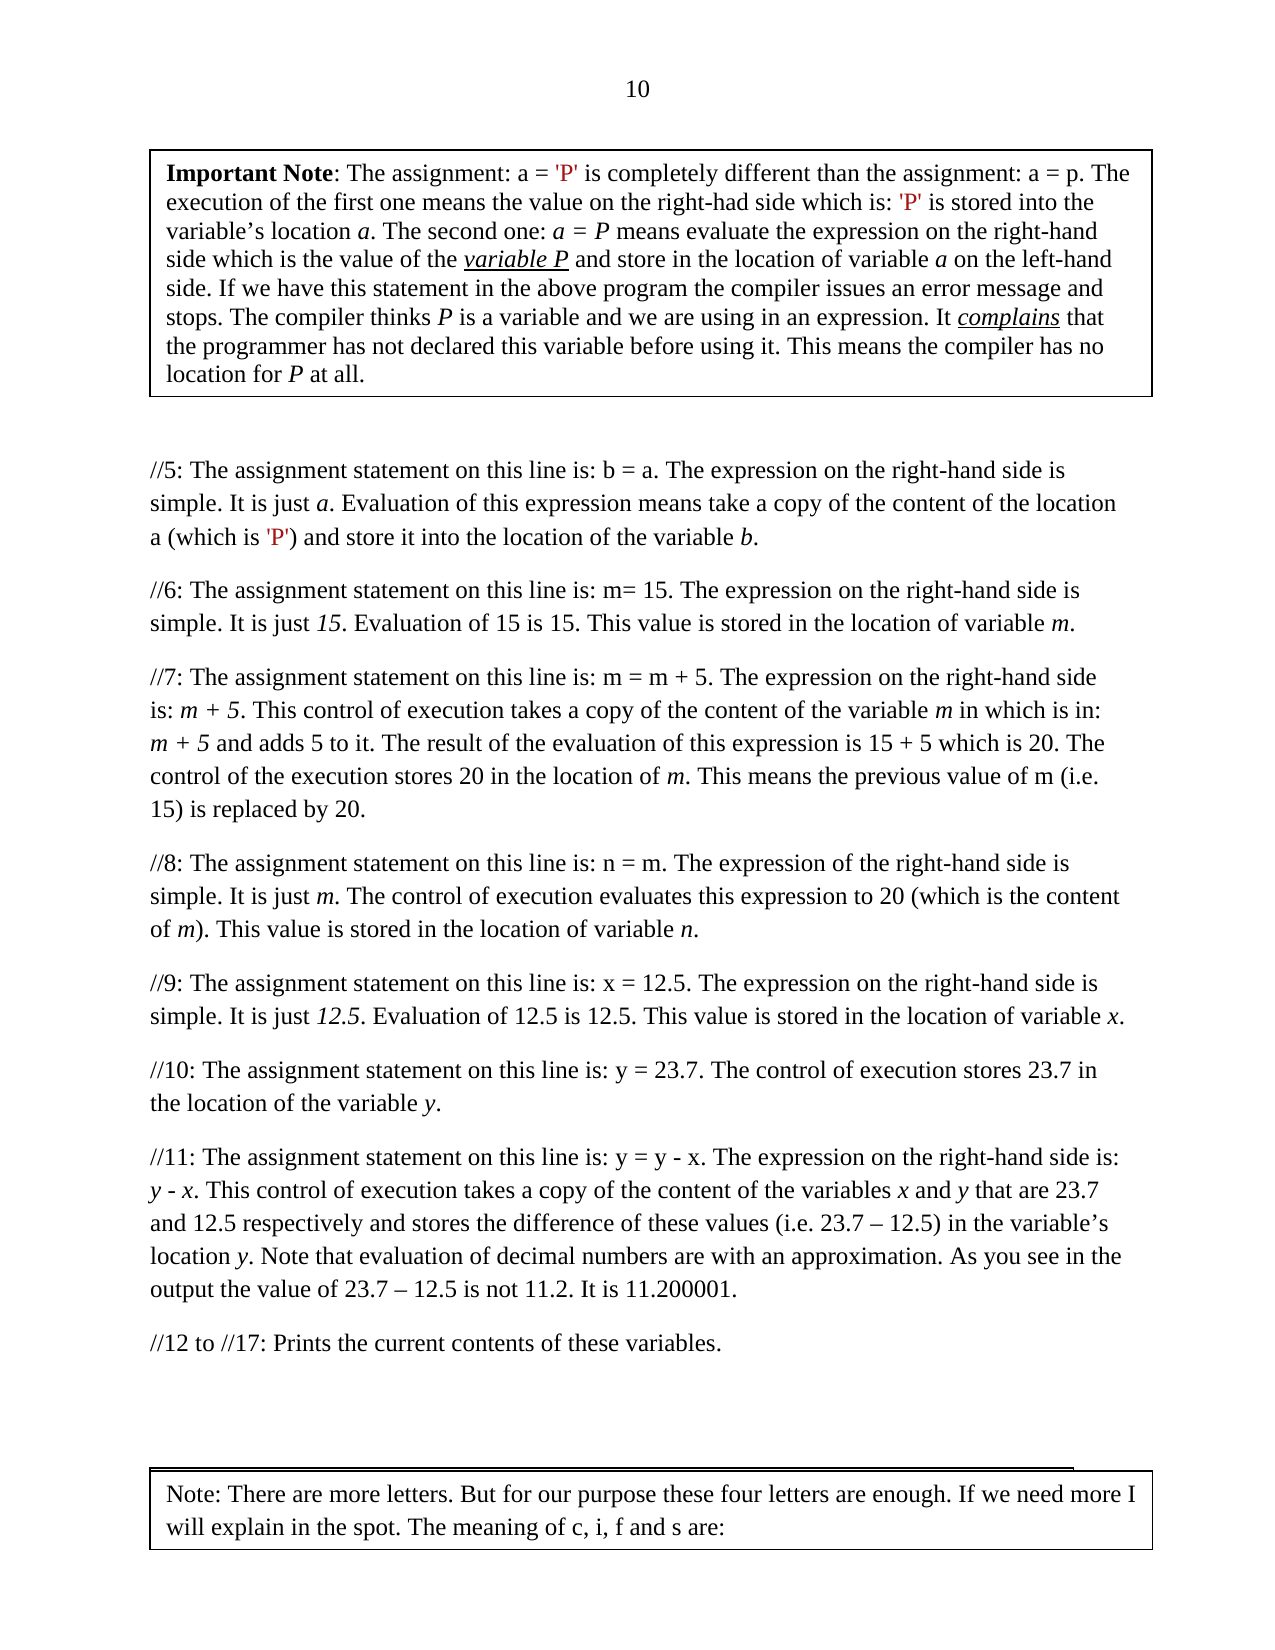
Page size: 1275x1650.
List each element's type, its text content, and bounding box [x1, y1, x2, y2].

text //11: The assignment statement on this line is: y = y - x. The expression on the right-hand side is: y - x. This control of execution takes a copy of the content of the variables x and y that are 23.7 and 12.5 respectively and stores the difference of these values (i.e. 23.7 – 12.5) in the variable’s location y. Note that evaluation of decimal numbers are with an approximation. As you see in the output the value of 23.7 – 12.5 is not 11.2. It is 11.200001. [150, 1142, 1125, 1303]
text //10: The assignment statement on this line is: y = 23.7. The control of execution stores 23.7 in the location of the variable y. [150, 1055, 1125, 1117]
text //9: The assignment statement on this line is: x = 12.5. The expression on the right-hand side is simple. It is just 12.5. Evaluation of 12.5 is 12.5. This value is stored in the location of variable x. [150, 968, 1125, 1030]
text //7: The assignment statement on this line is: m = m + 5. The expression on the right-hand side is: m + 5. This control of execution takes a copy of the content of the variable m in which is in: m + 5 and adds 5 to it. The result of the evaluation of this expression is 15 + 5 which is 20. The control of the execution stores 20 in the location of m. This means the previous value of m (i.e. 15) is replaced by 20. [150, 662, 1125, 823]
text //6: The assignment statement on this line is: m= 15. The expression on the right-hand side is simple. It is just 15. Evaluation of 15 is 15. This value is stored in the location of variable m. [150, 575, 1125, 637]
subtitle Important Note: The assignment: a = 'P' is completely different than the assignment: a = p. The execution of the first one means the value on the right-had side which is: 'P' is stored into the variable’s location a. The second one: a = P means evaluate the expression on the right-hand side which is the value of the variable P and store in the location of variable a on the left-hand side. If we have this statement in the above program the compiler issues an error message and stops. The compiler thinks P is a variable and we are using in an expression. It complains that the programmer has not declared this variable before using it. This means the compiler has no location for P at all. [166, 158, 1136, 388]
text //5: The assignment statement on this line is: b = a. The expression on the right-hand side is simple. It is just a. Evaluation of this expression means take a copy of the content of the location a (which is 'P') and store it into the location of the variable b. [150, 456, 1125, 550]
text //8: The assignment statement on this line is: n = m. The expression of the right-hand side is simple. It is just m. The control of execution evaluates this expression to 20 (which is the content of m). This value is stored in the location of variable n. [150, 848, 1125, 943]
text Note: There are more letters. But for our purpose these four letters are enough. If we need more I will explain in the spot. The meaning of c, i, f and s are: [166, 1479, 1136, 1541]
text //12 to //17: Prints the current contents of these variables. [150, 1328, 1125, 1357]
